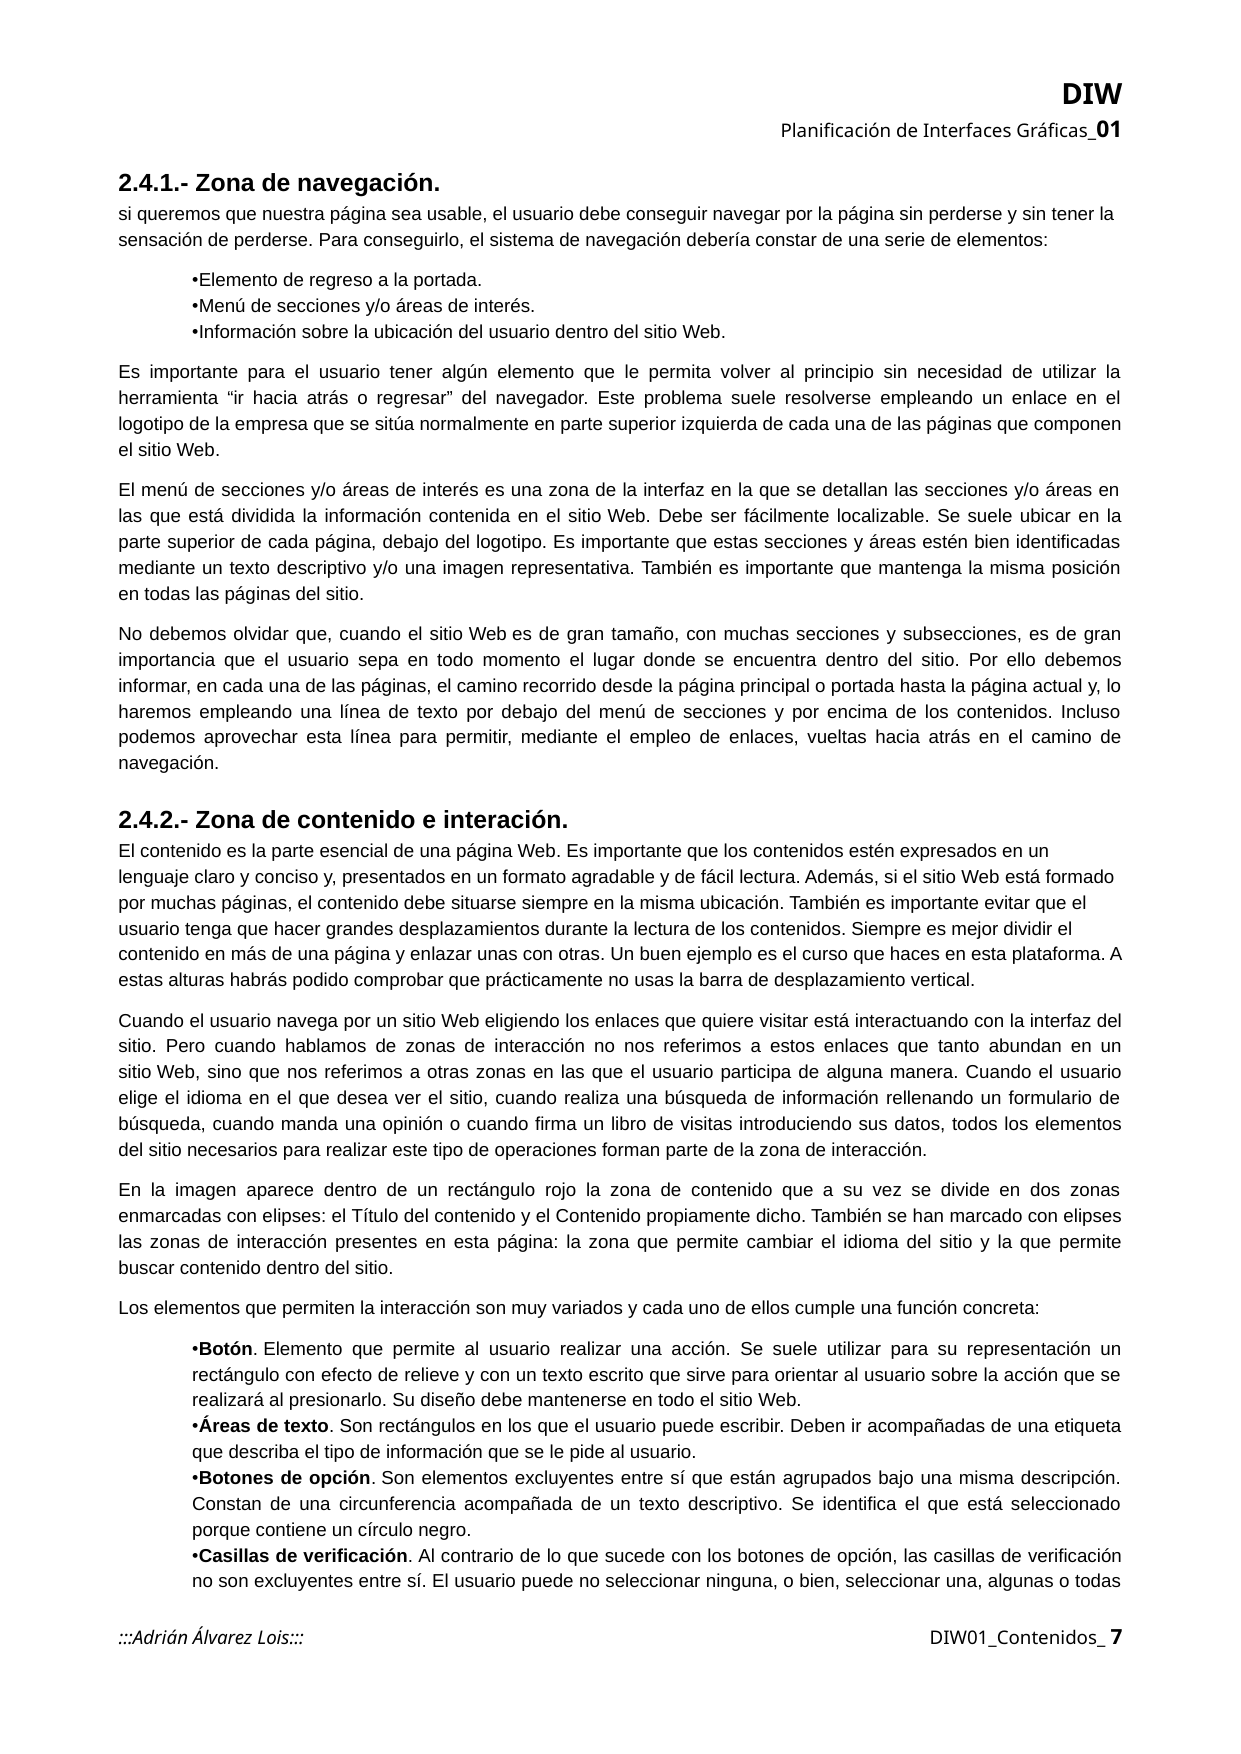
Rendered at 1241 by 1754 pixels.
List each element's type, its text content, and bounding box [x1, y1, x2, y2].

list Elemento de regreso a la portada. [118, 269, 1122, 291]
text si queremos que nuestra página sea usable, el usuario debe conseguir navegar por la página sin perderse y sin tener la sensación de perderse. Para conseguirlo, el sistema de navegación debería constar de una serie de elementos: [118, 203, 1122, 250]
list Botones de opción. Son elementos excluyentes entre sí que están agrupados bajo una misma descripción. Constan de una circunferencia acompañada de un texto descriptivo. Se identifica el que está seleccionado porque contiene un círculo negro. [118, 1467, 1122, 1540]
list Áreas de texto. Son rectángulos en los que el usuario puede escribir. Deben ir acompañadas de una etiqueta que describa el tipo de información que se le pide al usuario. [118, 1415, 1122, 1462]
text Es importante para el usuario tener algún elemento que le permita volver al principio sin necesidad de utilizar la herramienta “ir hacia atrás o regresar” del navegador. Este problema suele resolverse empleando un enlace en el logotipo de la empresa que se sitúa normalmente en parte superior izquierda de cada una de las páginas que componen el sitio Web. [118, 361, 1122, 460]
subtitle 2.4.1.- Zona de navegación. [118, 168, 1122, 196]
text No debemos olvidar que, cuando el sitio Web es de gran tamaño, con muchas secciones y subsecciones, es de gran importancia que el usuario sepa en todo momento el lugar donde se encuentra dentro del sitio. Por ello debemos informar, en cada una de las páginas, el camino recorrido desde la página principal o portada hasta la página actual y, lo haremos empleando una línea de texto por debajo del menú de secciones y por encima de los contenidos. Incluso podemos aprovechar esta línea para permitir, mediante el empleo de enlaces, vueltas hacia atrás en el camino de navegación. [118, 623, 1122, 774]
text Los elementos que permiten la interacción son muy variados y cada uno de ellos cumple una función concreta: [118, 1297, 1122, 1318]
list Casillas de verificación. Al contrario de lo que sucede con los botones de opción, las casillas de verificación no son excluyentes entre sí. El usuario puede no seleccionar ninguna, o bien, seleccionar una, algunas o todas [118, 1544, 1122, 1592]
text El contenido es la parte esencial de una página Web. Es importante que los contenidos estén expresados en un lenguaje claro y conciso y, presentados en un formato agradable y de fácil lectura. Además, si el sitio Web está formado por muchas páginas, el contenido debe situarse siempre en la misma ubicación. También es importante evitar que el usuario tenga que hacer grandes desplazamientos durante la lectura de los contenidos. Siempre es mejor dividir el contenido en más de una página y enlazar unas con otras. Un buen ejemplo es el curso que haces en esta plataforma. A estas alturas habrás podido comprobar que prácticamente no usas la barra de desplazamiento vertical. [118, 840, 1122, 991]
list Botón. Elemento que permite al usuario realizar una acción. Se suele utilizar para su representación un rectángulo con efecto de relieve y con un texto escrito que sirve para orientar al usuario sobre la acción que se realizará al presionarlo. Su diseño debe mantenerse en todo el sitio Web. [118, 1337, 1122, 1411]
subtitle 2.4.2.- Zona de contenido e interación. [118, 805, 1122, 834]
text Cuando el usuario navega por un sitio Web eligiendo los enlaces que quiere visitar está interactuando con la interfaz del sitio. Pero cuando hablamos de zonas de interacción no nos referimos a estos enlaces que tanto abundan en un sitio Web, sino que nos referimos a otras zonas en las que el usuario participa de alguna manera. Cuando el usuario elige el idioma en el que desea ver el sitio, cuando realiza una búsqueda de información rellenando un formulario de búsqueda, cuando manda una opinión o cuando firma un libro de visitas introduciendo sus datos, todos los elementos del sitio necesarios para realizar este tipo de operaciones forman parte de la zona de interacción. [118, 1009, 1122, 1160]
text En la imagen aparece dentro de un rectángulo rojo la zona de contenido que a su vez se divide en dos zonas enmarcadas con elipses: el Título del contenido y el Contenido propiamente dicho. También se han marcado con elipses las zonas de interacción presentes en esta página: la zona que permite cambiar el idioma del sitio y la que permite buscar contenido dentro del sitio. [118, 1179, 1122, 1278]
list Menú de secciones y/o áreas de interés. [118, 295, 1122, 317]
list Información sobre la ubicación del usuario dentro del sitio Web. [118, 321, 1122, 342]
text El menú de secciones y/o áreas de interés es una zona de la interfaz en la que se detallan las secciones y/o áreas en las que está dividida la información contenida en el sitio Web. Debe ser fácilmente localizable. Se suele ubicar en la parte superior de cada página, debajo del logotipo. Es importante que estas secciones y áreas estén bien identificadas mediante un texto descriptivo y/o una imagen representativa. También es importante que mantenga la misma posición en todas las páginas del sitio. [118, 479, 1122, 604]
